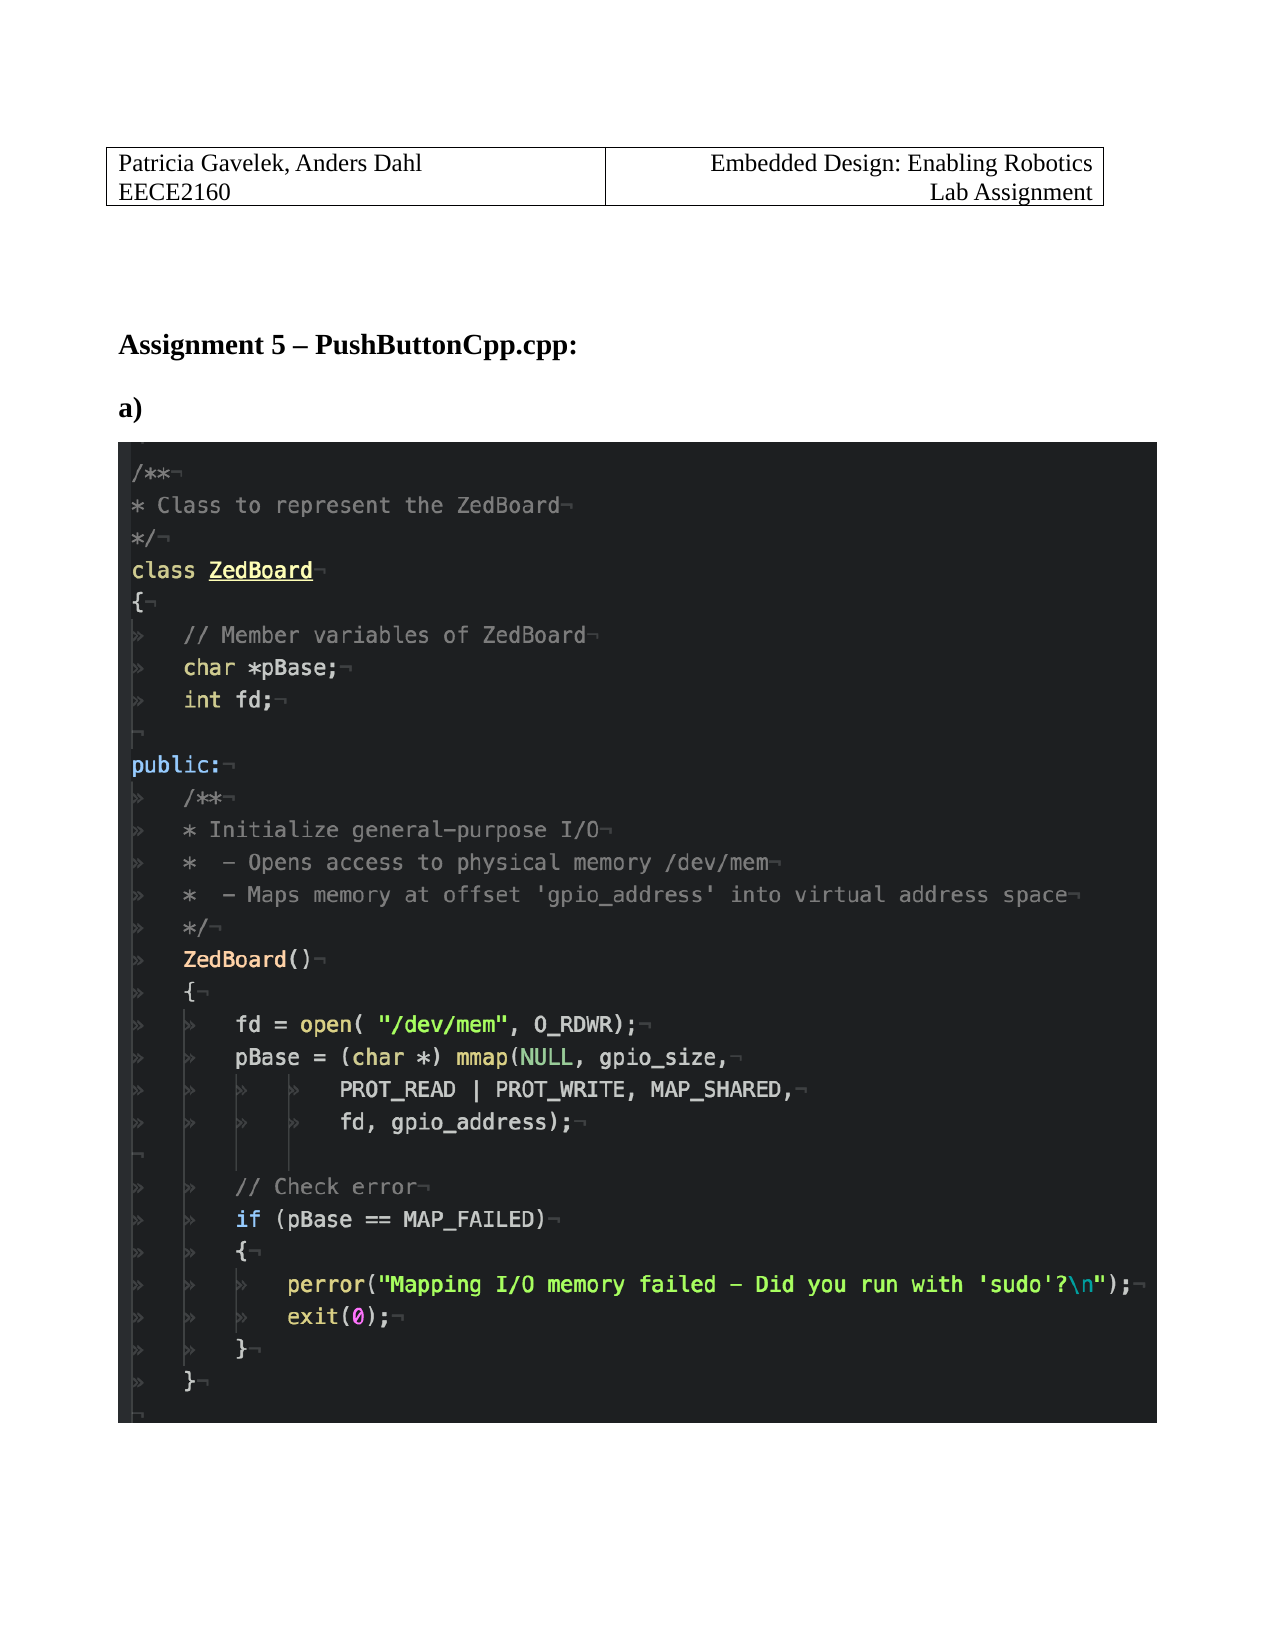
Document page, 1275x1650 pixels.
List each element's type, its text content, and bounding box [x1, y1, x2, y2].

text a) [118, 390, 1157, 424]
picture [118, 442, 1157, 1423]
text Assignment 5 – PushButtonCpp.cpp: [118, 327, 1157, 361]
